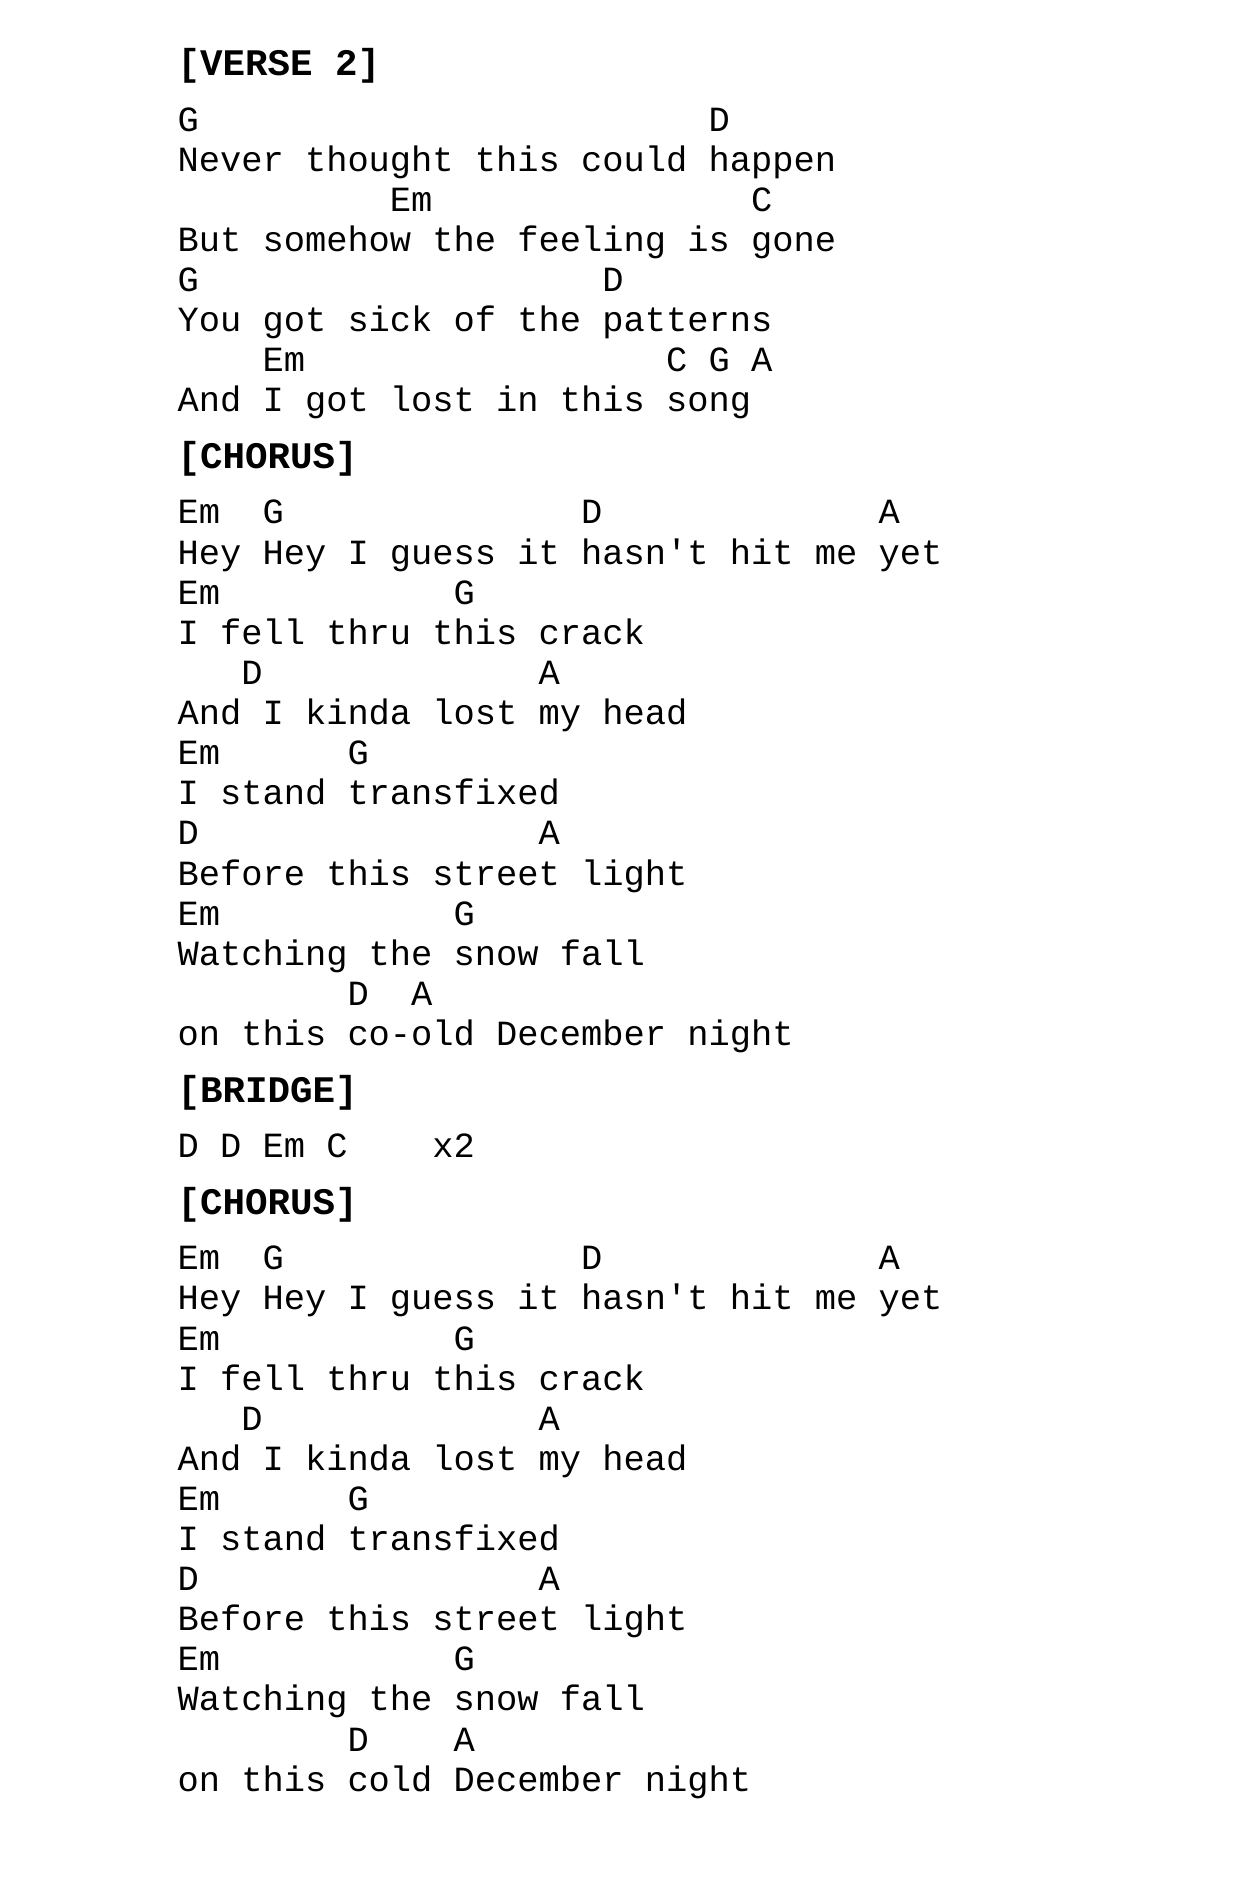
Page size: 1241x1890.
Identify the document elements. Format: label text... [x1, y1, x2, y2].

text G D [177, 102, 1196, 142]
text Em G [177, 1641, 1196, 1681]
text Em G [177, 575, 1196, 615]
text Hey Hey I guess it hasn't hit me yet [177, 1280, 1196, 1320]
text D A [177, 815, 1196, 855]
text D A [177, 655, 1196, 695]
text G D [177, 262, 1196, 302]
text Watching the snow fall [177, 936, 1196, 976]
text And I kinda lost my head [177, 1441, 1196, 1481]
text D A [177, 1721, 1196, 1762]
text Hey Hey I guess it hasn't hit me yet [177, 534, 1196, 575]
text D A [177, 1561, 1196, 1601]
text Never thought this could happen [177, 142, 1196, 182]
text Em G [177, 1320, 1196, 1361]
text D A [177, 1401, 1196, 1441]
subtitle [CHORUS] [177, 1183, 1196, 1225]
text Em G D A [177, 1240, 1196, 1280]
subtitle [VERSE 2] [177, 44, 1196, 87]
text D A [177, 976, 1196, 1016]
subtitle [BRIDGE] [177, 1071, 1196, 1113]
text on this cold December night [177, 1762, 1196, 1802]
text on this co-old December night [177, 1016, 1196, 1056]
text Em G D A [177, 494, 1196, 534]
text Before this street light [177, 855, 1196, 896]
text D D Em C x2 [177, 1128, 1196, 1168]
text Watching the snow fall [177, 1681, 1196, 1721]
text Em G [177, 1481, 1196, 1521]
text Em C G A [177, 342, 1196, 382]
text I stand transfixed [177, 775, 1196, 815]
text And I kinda lost my head [177, 695, 1196, 735]
text I stand transfixed [177, 1521, 1196, 1561]
subtitle [CHORUS] [177, 437, 1196, 480]
text But somehow the feeling is gone [177, 222, 1196, 262]
text I fell thru this crack [177, 615, 1196, 655]
text And I got lost in this song [177, 382, 1196, 422]
text I fell thru this crack [177, 1361, 1196, 1401]
text Before this street light [177, 1601, 1196, 1641]
text Em C [177, 182, 1196, 222]
text Em G [177, 735, 1196, 775]
text You got sick of the patterns [177, 302, 1196, 342]
text Em G [177, 896, 1196, 936]
